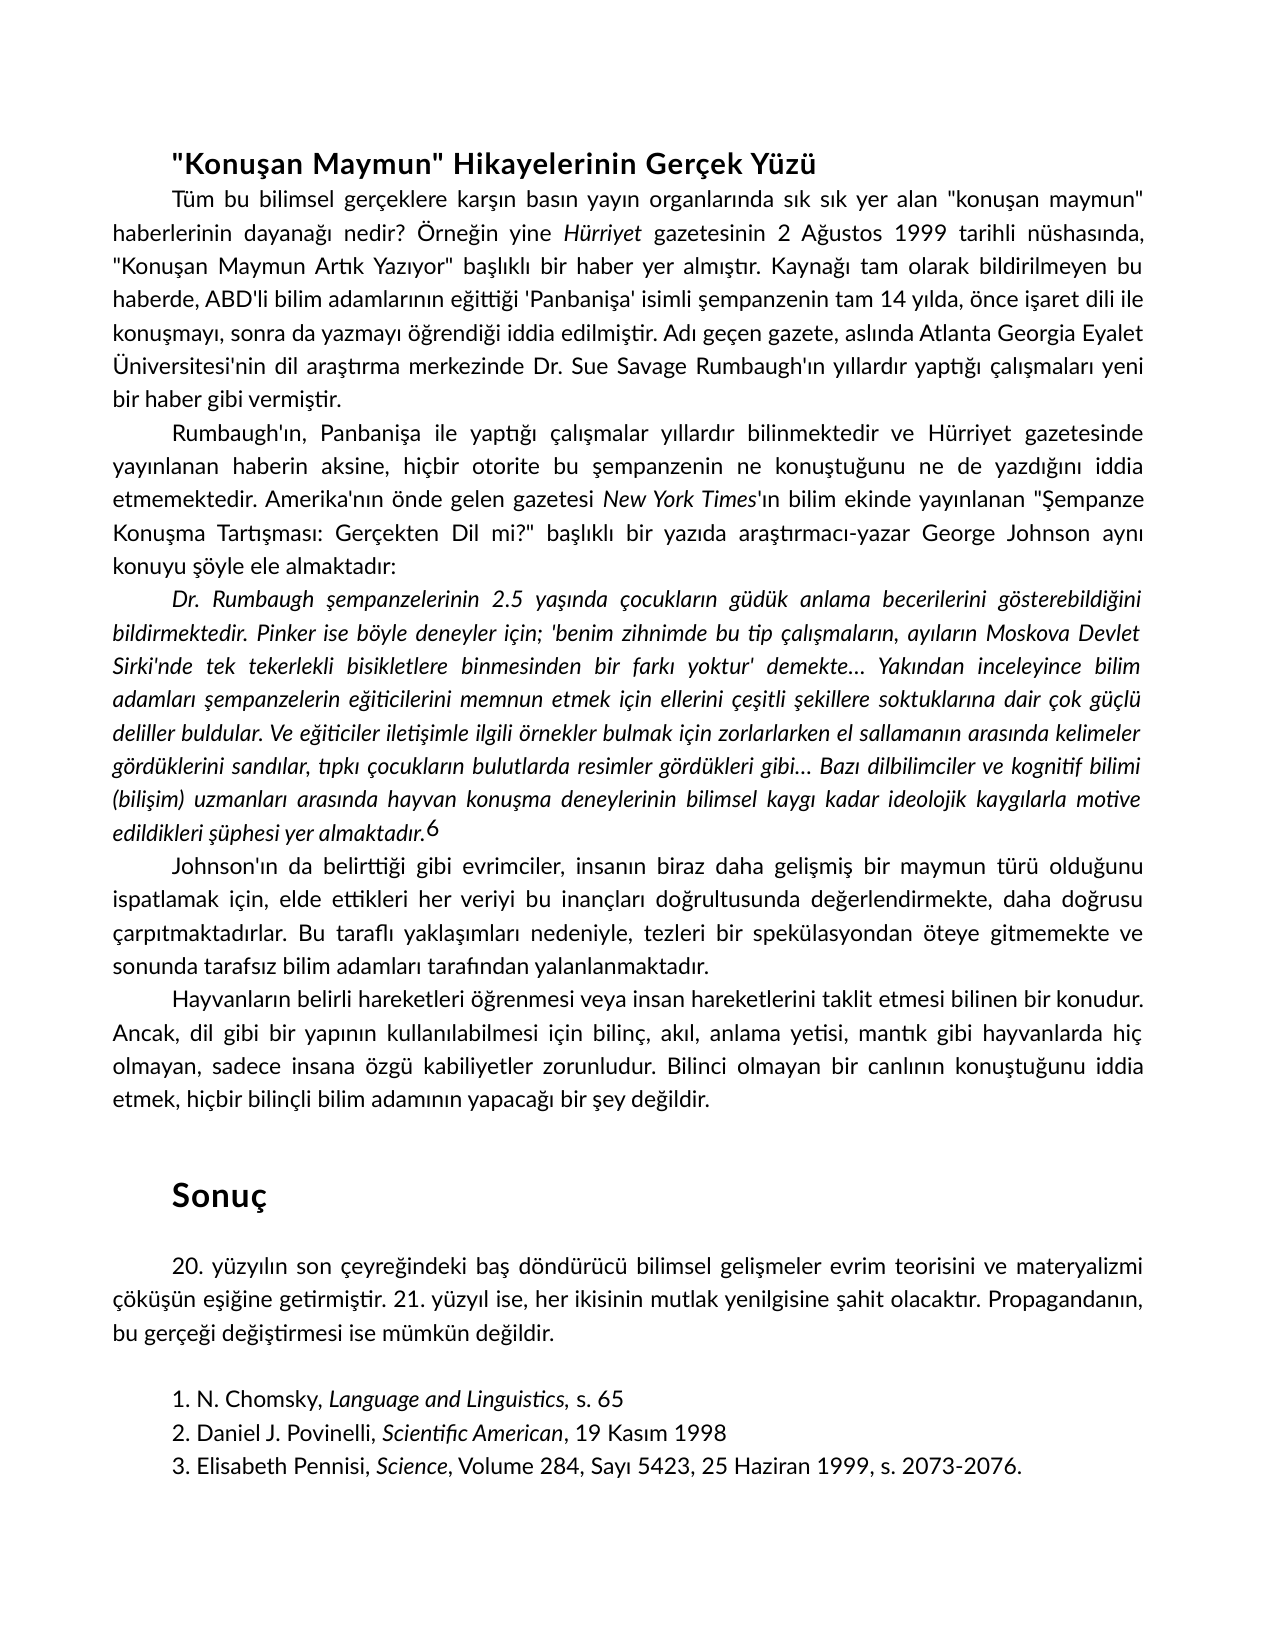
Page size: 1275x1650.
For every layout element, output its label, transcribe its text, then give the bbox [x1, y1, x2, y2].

text 20. yüzyılın son çeyreğindeki baş döndürücü bilimsel gelişmeler evrim teorisini ve materyalizmi çöküşün eşiğine getirmiştir. 21. yüzyıl ise, her ikisinin mutlak yenilgisine şahit olacaktır. Propagandanın, bu gerçeği değiştirmesi ise mümkün değildir. [112, 1248, 1145, 1348]
text 3. Elisabeth Pennisi, Science, Volume 284, Sayı 5423, 25 Haziran 1999, s. 2073-2076. [112, 1448, 1145, 1481]
text 1. N. Chomsky, Language and Linguistics, s. 65 [112, 1381, 1145, 1414]
text Dr. Rumbaugh şempanzelerinin 2.5 yaşında çocukların güdük anlama becerilerini gösterebildiğini bildirmektedir. Pinker ise böyle deneyler için; 'benim zihnimde bu tip çalışmaların, ayıların Moskova Devlet Sirki'nde tek tekerlekli bisikletlere binmesinden bir farkı yoktur' demekte… Yakından inceleyince bilim adamları şempanzelerin eğiticilerini memnun etmek için ellerini çeşitli şekillere soktuklarına dair çok güçlü deliller buldular. Ve eğiticiler iletişimle ilgili örnekler bulmak için zorlarlarken el sallamanın arasında kelimeler gördüklerini sandılar, tıpkı çocukların bulutlarda resimler gördükleri gibi… Bazı dilbilimciler ve kognitif bilimi (bilişim) uzmanları arasında hayvan konuşma deneylerinin bilimsel kaygı kadar ideolojik kaygılarla motive edildikleri şüphesi yer almaktadır.6 [112, 581, 1145, 848]
text Tüm bu bilimsel gerçeklere karşın basın yayın organlarında sık sık yer alan "konuşan maymun" haberlerinin dayanağı nedir? Örneğin yine Hürriyet gazetesinin 2 Ağustos 1999 tarihli nüshasında, "Konuşan Maymun Artık Yazıyor" başlıklı bir haber yer almıştır. Kaynağı tam olarak bildirilmeyen bu haberde, ABD'li bilim adamlarının eğittiği 'Panbanişa' isimli şempanzenin tam 14 yılda, önce işaret dili ile konuşmayı, sonra da yazmayı öğrendiği iddia edilmiştir. Adı geçen gazete, aslında Atlanta Georgia Eyalet Üniversitesi'nin dil araştırma merkezinde Dr. Sue Savage Rumbaugh'ın yıllardır yaptığı çalışmaları yeni bir haber gibi vermiştir. [112, 181, 1145, 414]
text Johnson'ın da belirttiği gibi evrimciler, insanın biraz daha gelişmiş bir maymun türü olduğunu ispatlamak için, elde ettikleri her veriyi bu inançları doğrultusunda değerlendirmekte, daha doğrusu çarpıtmaktadırlar. Bu taraflı yaklaşımları nedeniyle, tezleri bir spekülasyondan öteye gitmemekte ve sonunda tarafsız bilim adamları tarafından yalanlanmaktadır. [112, 848, 1145, 981]
text Sonuç [112, 1181, 1145, 1214]
text "Konuşan Maymun" Hikayelerinin Gerçek Yüzü [112, 148, 1145, 181]
text 2. Daniel J. Povinelli, Scientific American, 19 Kasım 1998 [112, 1414, 1145, 1448]
text Rumbaugh'ın, Panbanişa ile yaptığı çalışmalar yıllardır bilinmektedir ve Hürriyet gazetesinde yayınlanan haberin aksine, hiçbir otorite bu şempanzenin ne konuştuğunu ne de yazdığını iddia etmemektedir. Amerika'nın önde gelen gazetesi New York Times'ın bilim ekinde yayınlanan "Şempanze Konuşma Tartışması: Gerçekten Dil mi?" başlıklı bir yazıda araştırmacı-yazar George Johnson aynı konuyu şöyle ele almaktadır: [112, 414, 1145, 581]
text Hayvanların belirli hareketleri öğrenmesi veya insan hareketlerini taklit etmesi bilinen bir konudur. Ancak, dil gibi bir yapının kullanılabilmesi için bilinç, akıl, anlama yetisi, mantık gibi hayvanlarda hiç olmayan, sadece insana özgü kabiliyetler zorunludur. Bilinci olmayan bir canlının konuştuğunu iddia etmek, hiçbir bilinçli bilim adamının yapacağı bir şey değildir. [112, 981, 1145, 1114]
